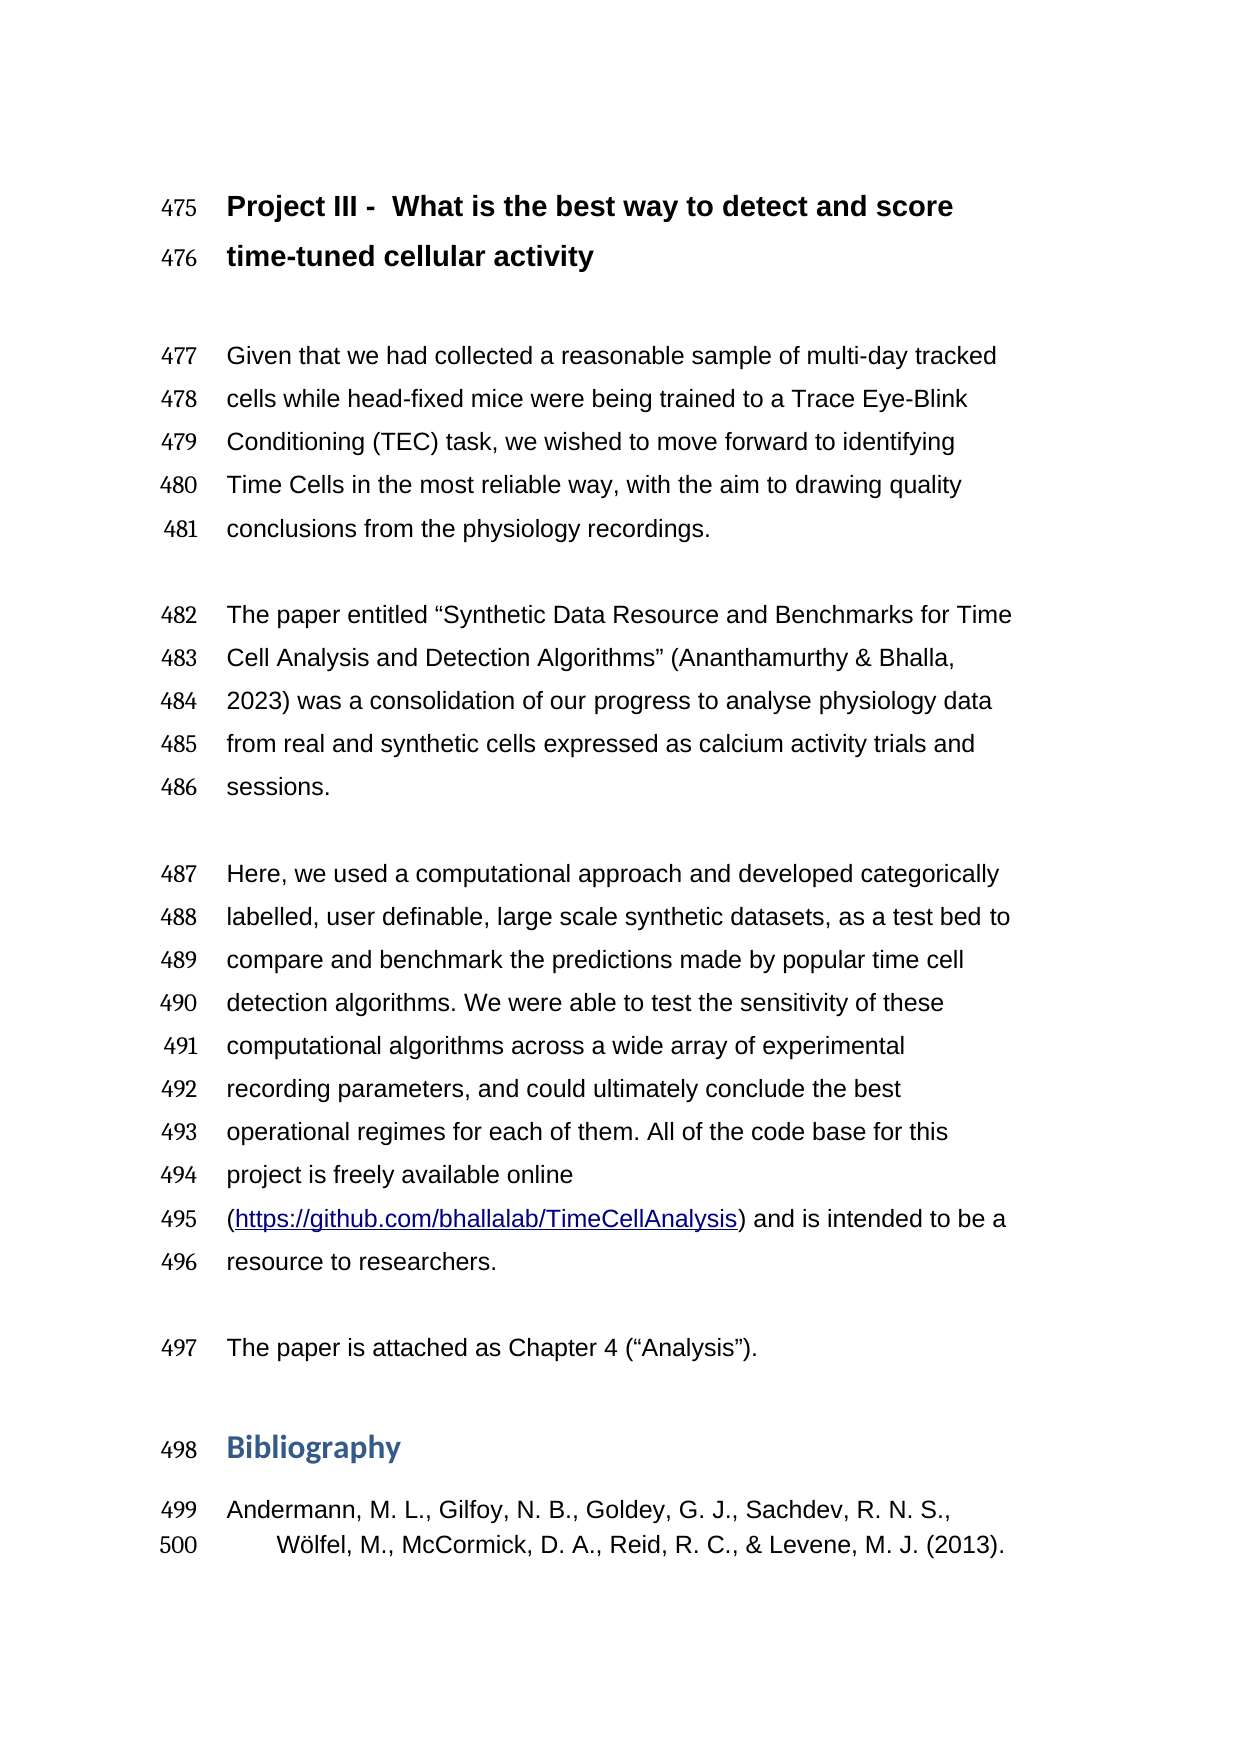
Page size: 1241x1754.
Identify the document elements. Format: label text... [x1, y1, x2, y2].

text The paper is attached as Chapter 4 (“Analysis”). [226, 1333, 1014, 1362]
text Given that we had collected a reasonable sample of multi-day tracked cells while head-fixed mice were being trained to a Trace Eye-Blink Conditioning (TEC) task, we wished to move forward to identifying Time Cells in the most reliable way, with the aim to drawing quality conclusions from the physiology recordings. [226, 341, 1014, 542]
subtitle Bibliography [226, 1426, 1014, 1467]
text Andermann, M. L., Gilfoy, N. B., Goldey, G. J., Sachdev, R. N. S., Wölfel, M., McCormick, D. A., Reid, R. C., & Levene, M. J. (2013). [226, 1496, 1014, 1559]
text Here, we used a computational approach and developed categorically labelled, user definable, large scale synthetic datasets, as a test bed to compare and benchmark the predictions made by popular time cell detection algorithms. We were able to test the sensitivity of these computational algorithms across a wide array of experimental recording parameters, and could ultimately conclude the best operational regimes for each of them. All of the code base for this project is freely available online (https://github.com/bhallalab/TimeCellAnalysis) and is intended to be a resource to researchers. [226, 858, 1014, 1275]
subtitle Project III - What is the best way to detect and score time-tuned cellular activity [226, 189, 1014, 273]
text The paper entitled “Synthetic Data Resource and Benchmarks for Time Cell Analysis and Detection Algorithms” (Ananthamurthy & Bhalla, 2023) was a consolidation of our progress to analyse physiology data from real and synthetic cells expressed as calcium activity trials and sessions. [226, 600, 1014, 801]
